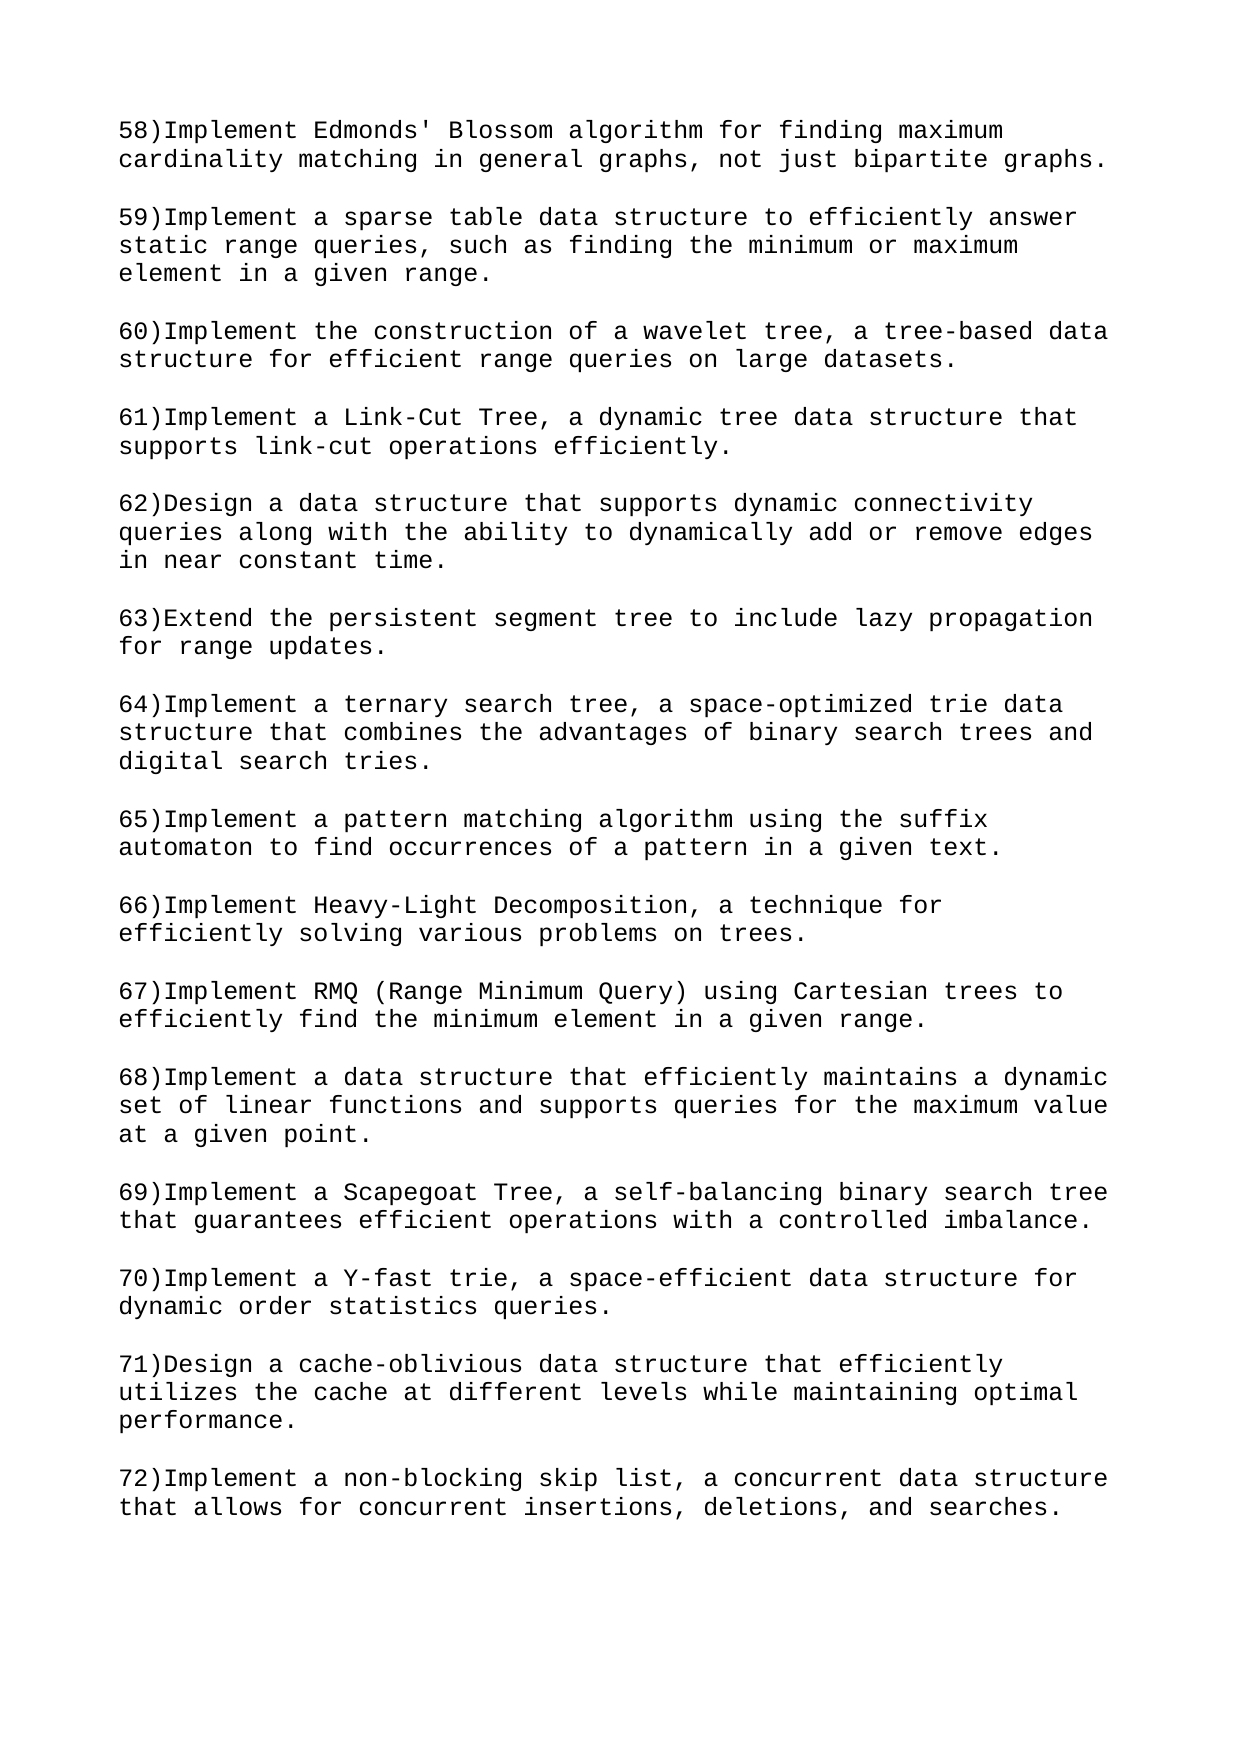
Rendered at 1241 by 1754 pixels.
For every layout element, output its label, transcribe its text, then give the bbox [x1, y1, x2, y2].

text 62)Design a data structure that supports dynamic connectivity queries along with the ability to dynamically add or remove edges in near constant time. [118, 491, 1122, 576]
text 68)Implement a data structure that efficiently maintains a dynamic set of linear functions and supports queries for the maximum value at a given point. [118, 1064, 1122, 1149]
text 61)Implement a Link-Cut Tree, a dynamic tree data structure that supports link-cut operations efficiently. [118, 405, 1122, 462]
text 64)Implement a ternary search tree, a space-optimized trie data structure that combines the advantages of binary search trees and digital search tries. [118, 692, 1122, 777]
text 71)Design a cache-oblivious data structure that efficiently utilizes the cache at different levels while maintaining optimal performance. [118, 1351, 1122, 1436]
text 66)Implement Heavy-Light Decomposition, a technique for efficiently solving various problems on trees. [118, 892, 1122, 949]
text 59)Implement a sparse table data structure to efficiently answer static range queries, such as finding the minimum or maximum element in a given range. [118, 204, 1122, 289]
text 60)Implement the construction of a wavelet tree, a tree-based data structure for efficient range queries on large datasets. [118, 319, 1122, 375]
text 69)Implement a Scapegoat Tree, a self-balancing binary search tree that guarantees efficient operations with a controlled imbalance. [118, 1179, 1122, 1236]
text 58)Implement Edmonds' Blossom algorithm for finding maximum cardinality matching in general graphs, not just bipartite graphs. [118, 118, 1122, 175]
text 70)Implement a Y-fast trie, a space-efficient data structure for dynamic order statistics queries. [118, 1265, 1122, 1322]
text 63)Extend the persistent segment tree to include lazy propagation for range updates. [118, 606, 1122, 662]
text 67)Implement RMQ (Range Minimum Query) using Cartesian trees to efficiently find the minimum element in a given range. [118, 978, 1122, 1035]
text 65)Implement a pattern matching algorithm using the suffix automaton to find occurrences of a pattern in a given text. [118, 806, 1122, 863]
text 72)Implement a non-blocking skip list, a concurrent data structure that allows for concurrent insertions, deletions, and searches. [118, 1466, 1122, 1522]
